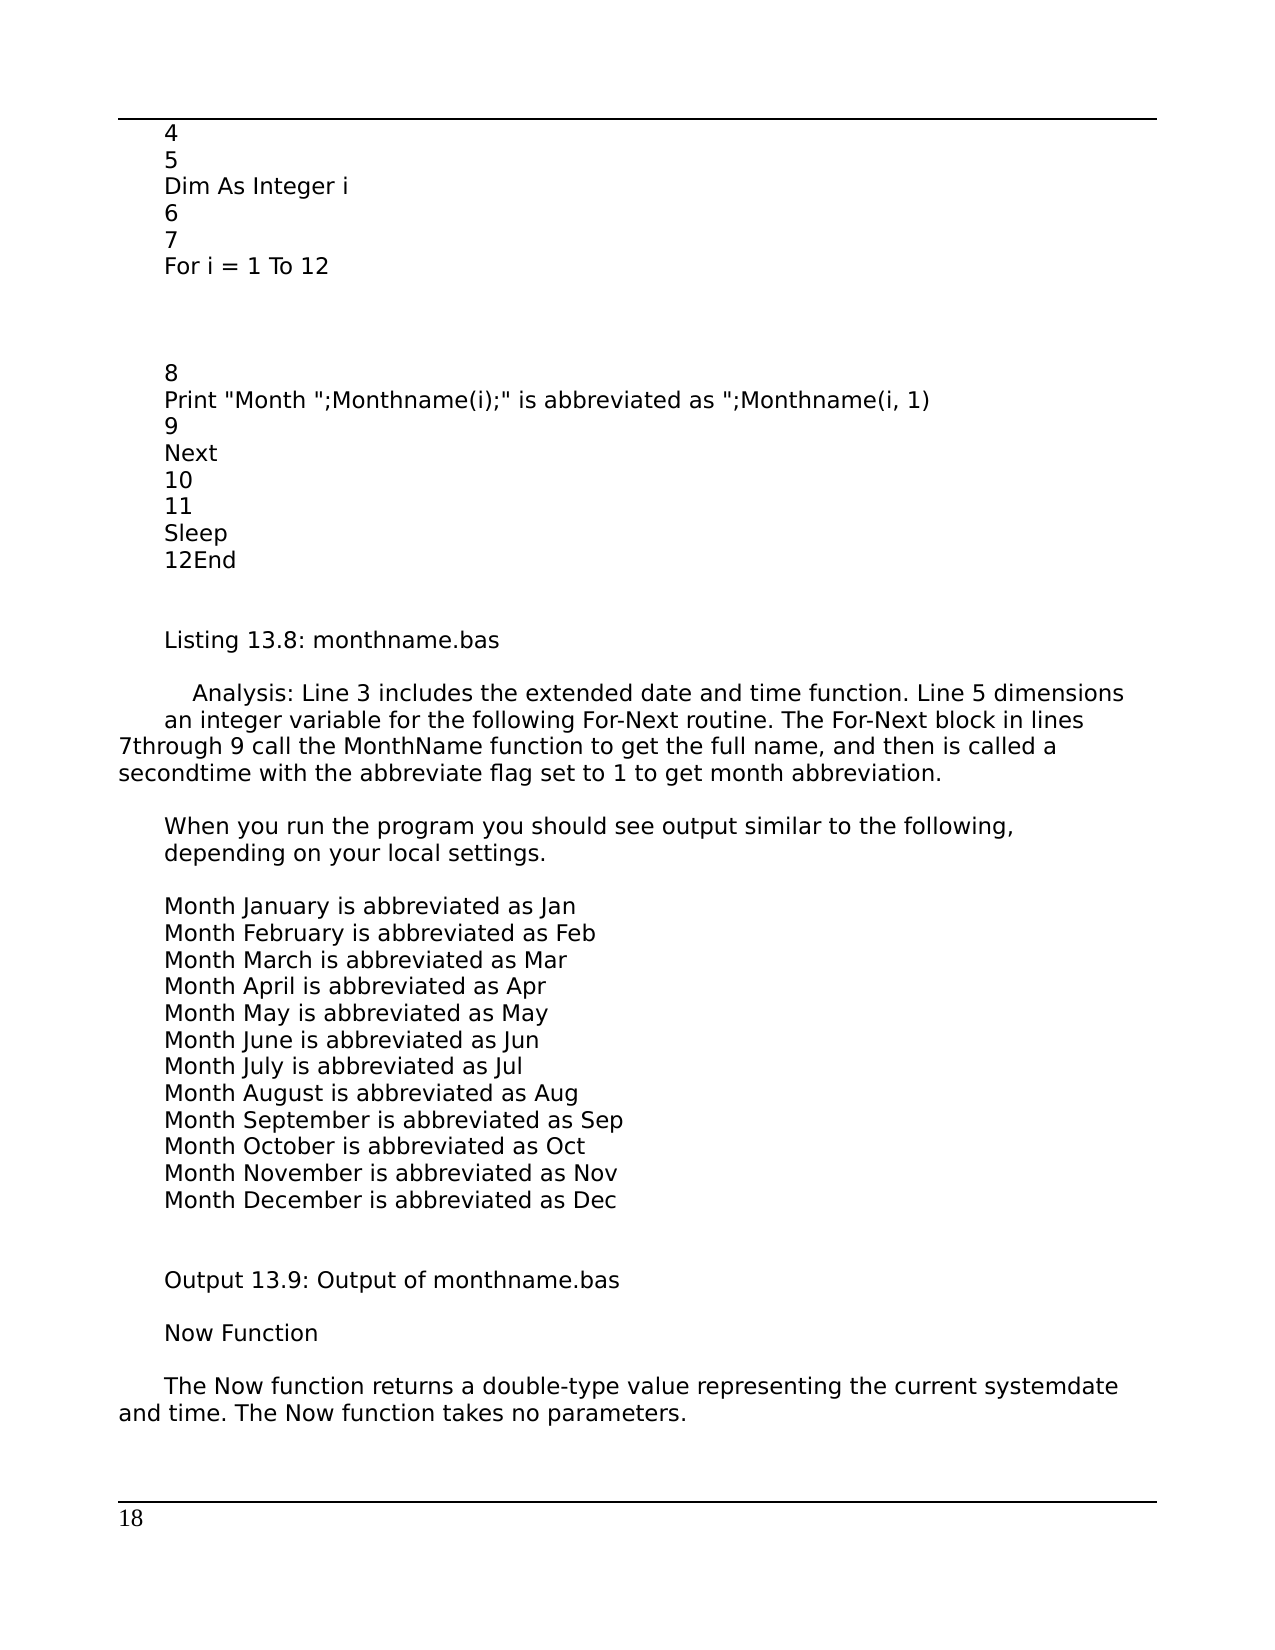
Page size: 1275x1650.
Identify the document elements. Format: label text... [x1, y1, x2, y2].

text The Now function returns a double-type value representing the current systemdate and time. The Now function takes no parameters. [118, 1373, 1157, 1427]
text When you run the program you should see output similar to the following, [118, 813, 1157, 840]
text 9 [118, 413, 1157, 440]
text Dim As Integer i [118, 173, 1157, 200]
text Listing 13.8: monthname.bas [118, 627, 1157, 653]
text Month August is abbreviated as Aug [118, 1080, 1157, 1107]
text Month February is abbreviated as Feb [118, 920, 1157, 947]
text 11 [118, 493, 1157, 520]
text Month May is abbreviated as May [118, 1000, 1157, 1027]
text 12End [118, 547, 1157, 573]
text For i = 1 To 12 [118, 253, 1157, 280]
text Month December is abbreviated as Dec [118, 1187, 1157, 1213]
text 4 [118, 120, 1157, 147]
text Month July is abbreviated as Jul [118, 1053, 1157, 1080]
text an integer variable for the following For-Next routine. The For-Next block in lines 7through 9 call the MonthName function to get the full name, and then is called a secondtime with the abbreviate flag set to 1 to get month abbreviation. [118, 707, 1157, 787]
text Month June is abbreviated as Jun [118, 1027, 1157, 1053]
text 10 [118, 467, 1157, 493]
text Now Function [118, 1320, 1157, 1347]
text Sleep [118, 520, 1157, 547]
text Month September is abbreviated as Sep [118, 1107, 1157, 1133]
text Month January is abbreviated as Jan [118, 893, 1157, 920]
text Output 13.9: Output of monthname.bas [118, 1267, 1157, 1293]
text 5 [118, 147, 1157, 173]
text Month November is abbreviated as Nov [118, 1160, 1157, 1187]
text Month April is abbreviated as Apr [118, 973, 1157, 1000]
text Next [118, 440, 1157, 467]
text Print "Month ";Monthname(i);" is abbreviated as ";Monthname(i, 1) [118, 387, 1157, 413]
text Analysis: Line 3 includes the extended date and time function. Line 5 dimensions [118, 680, 1157, 707]
text depending on your local settings. [118, 840, 1157, 867]
text 8 [118, 360, 1157, 387]
text Month March is abbreviated as Mar [118, 947, 1157, 973]
text 7 [118, 227, 1157, 253]
text 6 [118, 200, 1157, 227]
text Month October is abbreviated as Oct [118, 1133, 1157, 1160]
